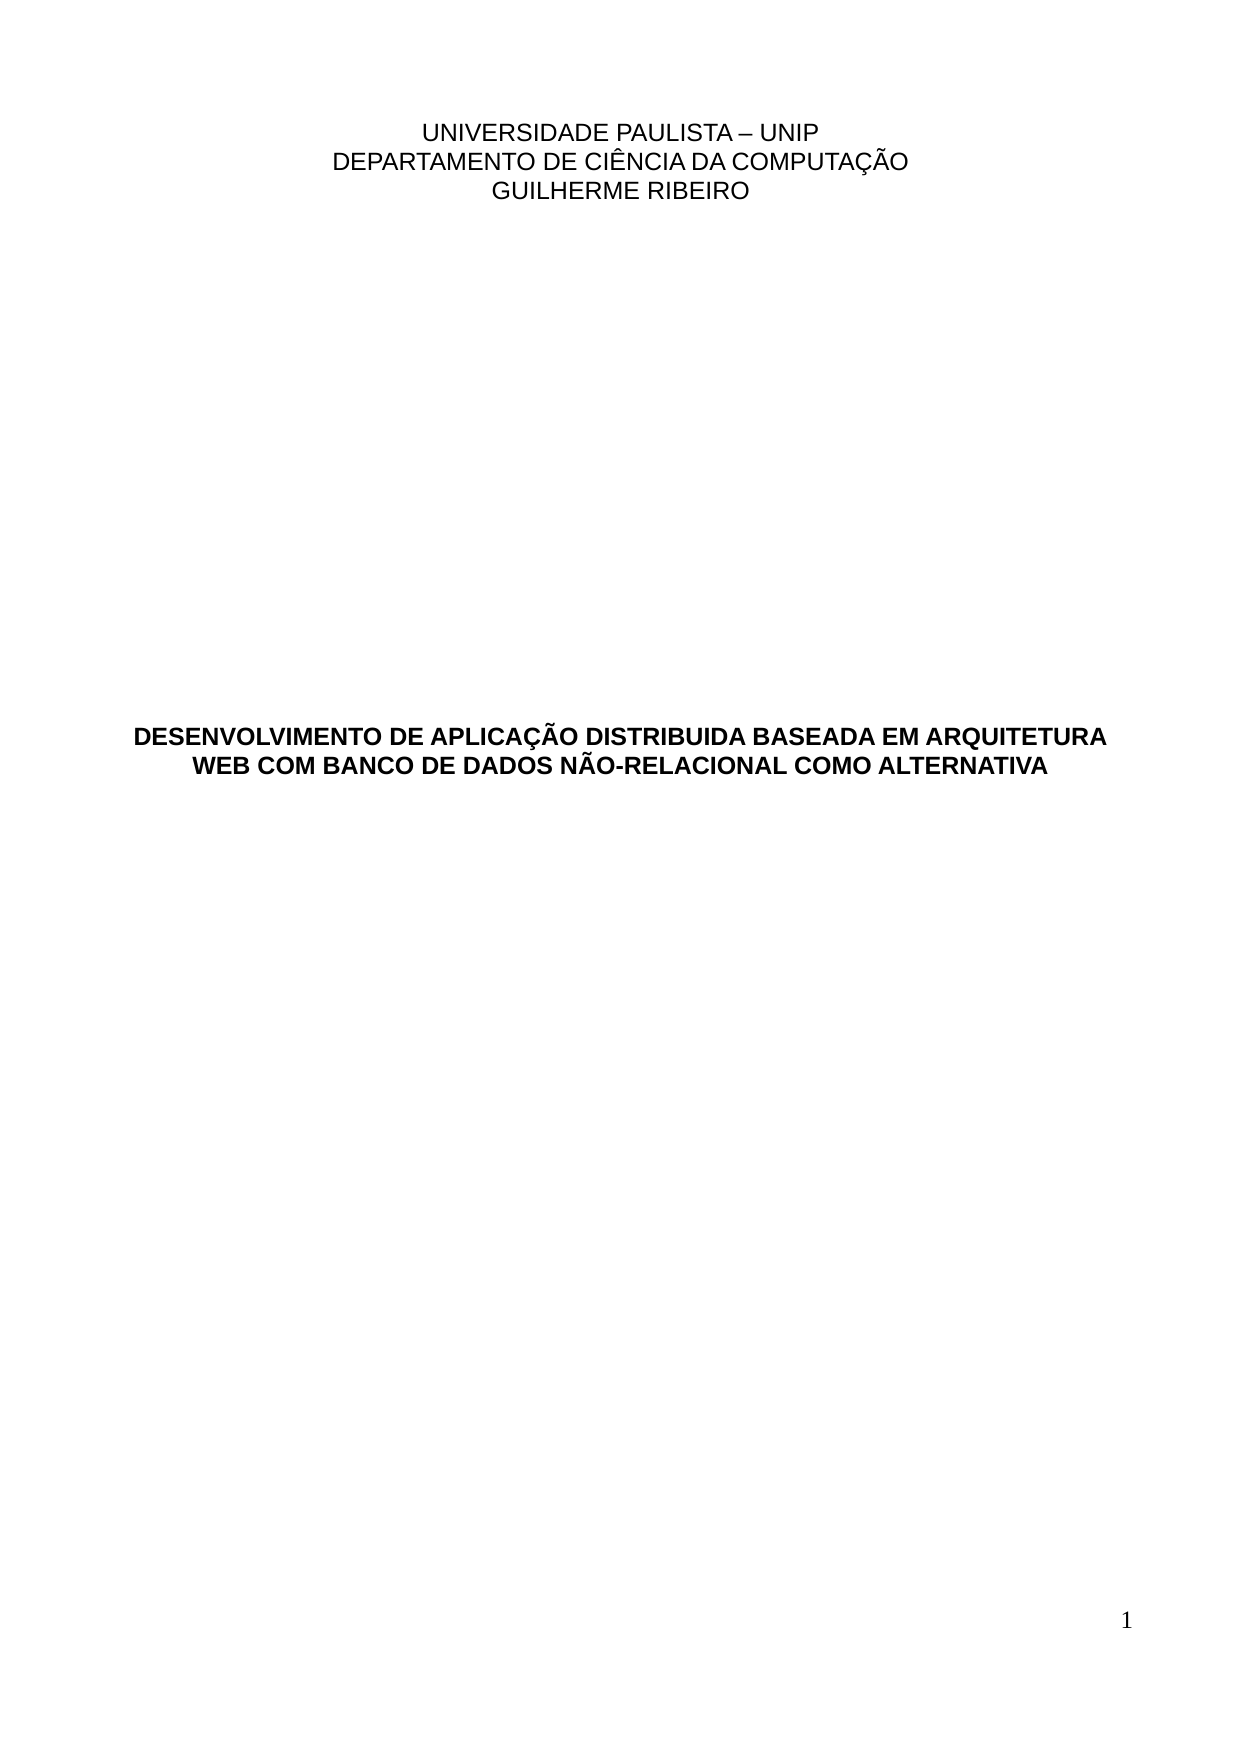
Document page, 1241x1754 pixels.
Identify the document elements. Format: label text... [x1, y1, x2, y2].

text UNIVERSIDADE PAULISTA – UNIP [118, 118, 1123, 147]
text GUILHERME RIBEIRO [118, 176, 1123, 204]
text DEPARTAMENTO DE CIÊNCIA DA COMPUTAÇÃO [118, 147, 1123, 176]
text DESENVOLVIMENTO DE APLICAÇÃO DISTRIBUIDA BASEADA EM ARQUITETURA WEB COM BANCO DE DADOS NÃO-RELACIONAL COMO ALTERNATIVA [118, 722, 1123, 779]
